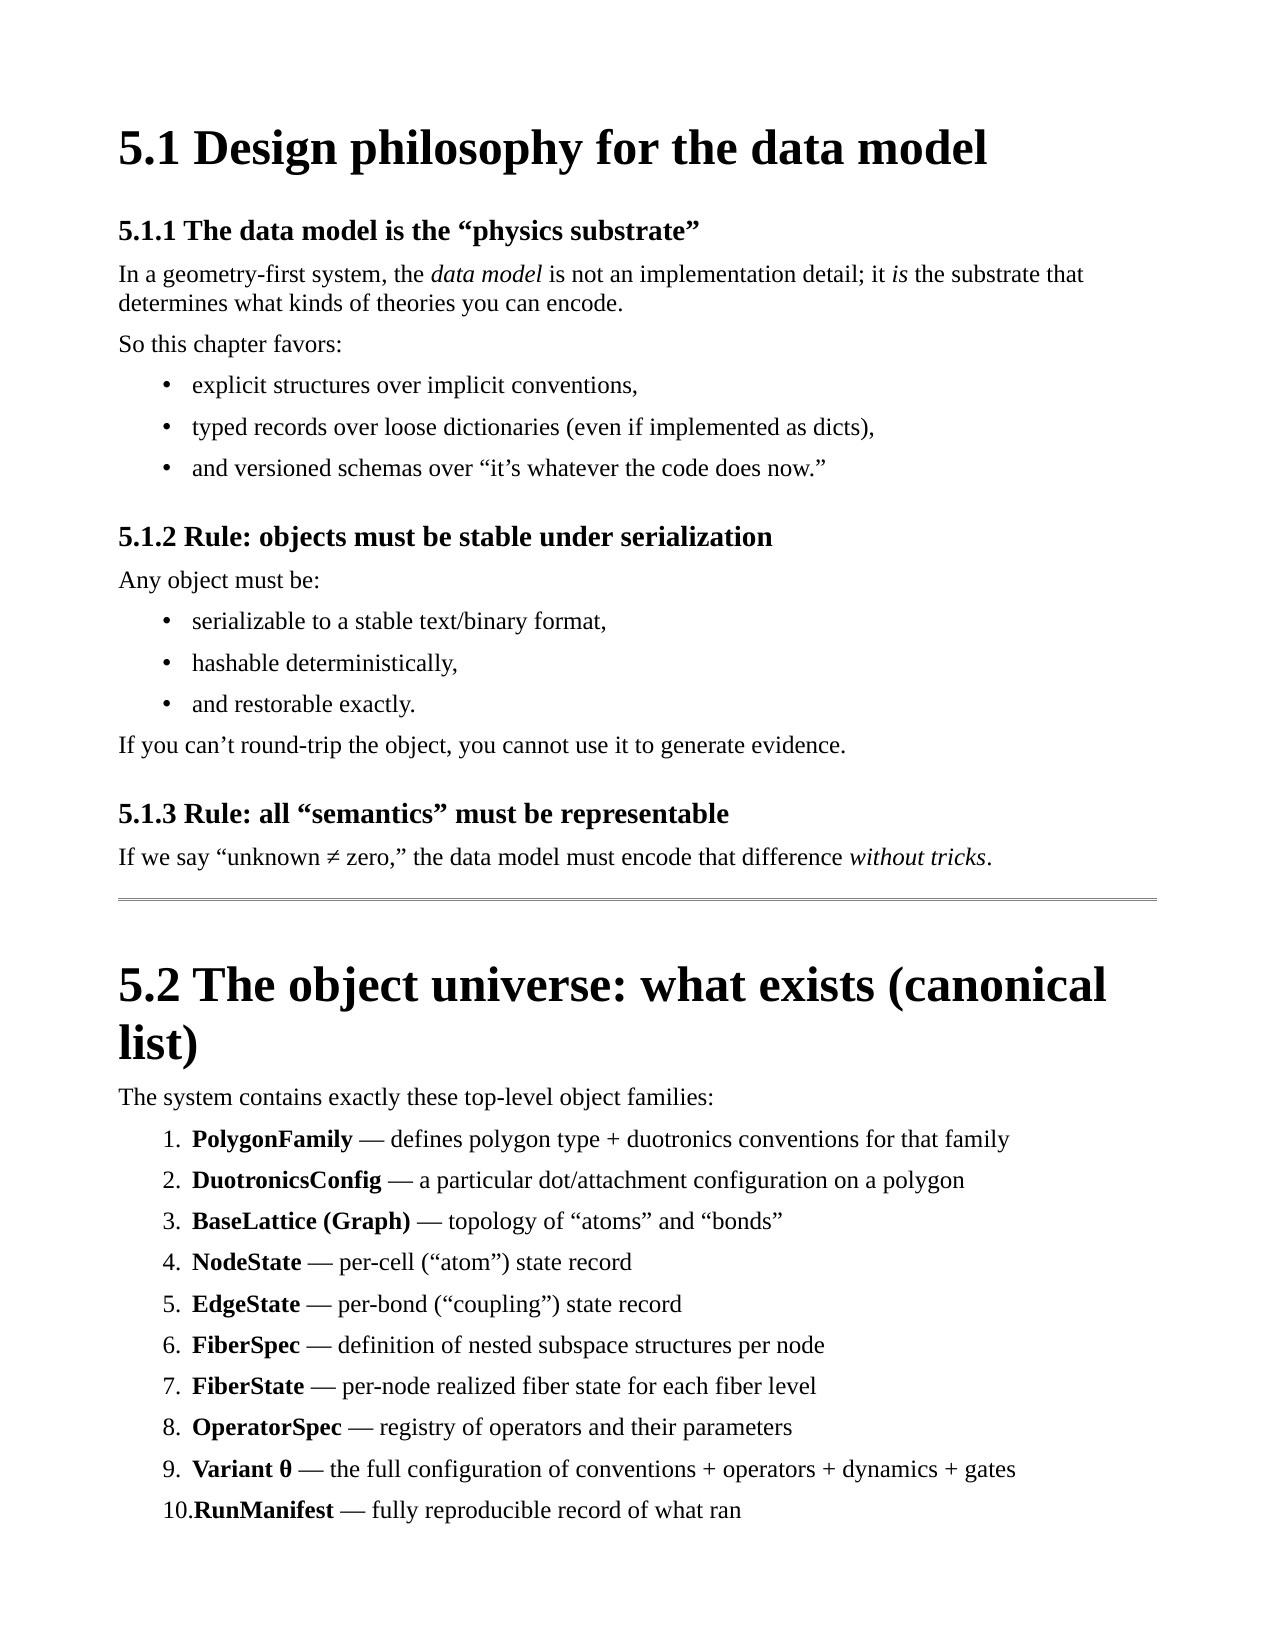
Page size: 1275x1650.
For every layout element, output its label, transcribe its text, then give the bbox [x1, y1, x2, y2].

list typed records over loose dictionaries (even if implemented as dicts), [162, 412, 1157, 440]
text If you can’t round-trip the object, you cannot use it to generate evidence. [118, 730, 1157, 759]
list DuotronicsConfig — a particular dot/attachment configuration on a polygon [162, 1165, 1157, 1194]
list explicit structures over implicit conventions, [162, 370, 1157, 399]
subtitle 5.2 The object universe: what exists (canonical list) [118, 955, 1157, 1070]
text In a geometry-first system, the data model is not an implementation detail; it is the substrate that determines what kinds of theories you can encode. [118, 259, 1157, 317]
list PolygonFamily — defines polygon type + duotronics conventions for that family [162, 1124, 1157, 1152]
text The system contains exactly these top-level object families: [118, 1082, 1157, 1111]
list RunManifest — fully reproducible record of what ran [162, 1495, 1157, 1524]
list FiberState — per-node realized fiber state for each fiber level [162, 1371, 1157, 1400]
list BaseLattice (Graph) — topology of “atoms” and “bonds” [162, 1206, 1157, 1235]
text Any object must be: [118, 565, 1157, 594]
list OperatorSpec — registry of operators and their parameters [162, 1412, 1157, 1441]
text So this chapter favors: [118, 329, 1157, 358]
subtitle 5.1.1 The data model is the “physics substrate” [118, 213, 1157, 247]
list serializable to a stable text/binary format, [162, 606, 1157, 635]
list and restorable exactly. [162, 689, 1157, 718]
list FiberSpec — definition of nested subspace structures per node [162, 1330, 1157, 1359]
list EdgeState — per-bond (“coupling”) state record [162, 1289, 1157, 1317]
list hashable deterministically, [162, 648, 1157, 676]
text If we say “unknown ≠ zero,” the data model must encode that difference without tricks. [118, 842, 1157, 871]
subtitle 5.1.3 Rule: all “semantics” must be representable [118, 796, 1157, 830]
list and versioned schemas over “it’s whatever the code does now.” [162, 453, 1157, 482]
list Variant θ — the full configuration of conventions + operators + dynamics + gates [162, 1454, 1157, 1482]
list NodeState — per-cell (“atom”) state record [162, 1247, 1157, 1276]
subtitle 5.1 Design philosophy for the data model [118, 118, 1157, 176]
subtitle 5.1.2 Rule: objects must be stable under serialization [118, 519, 1157, 553]
